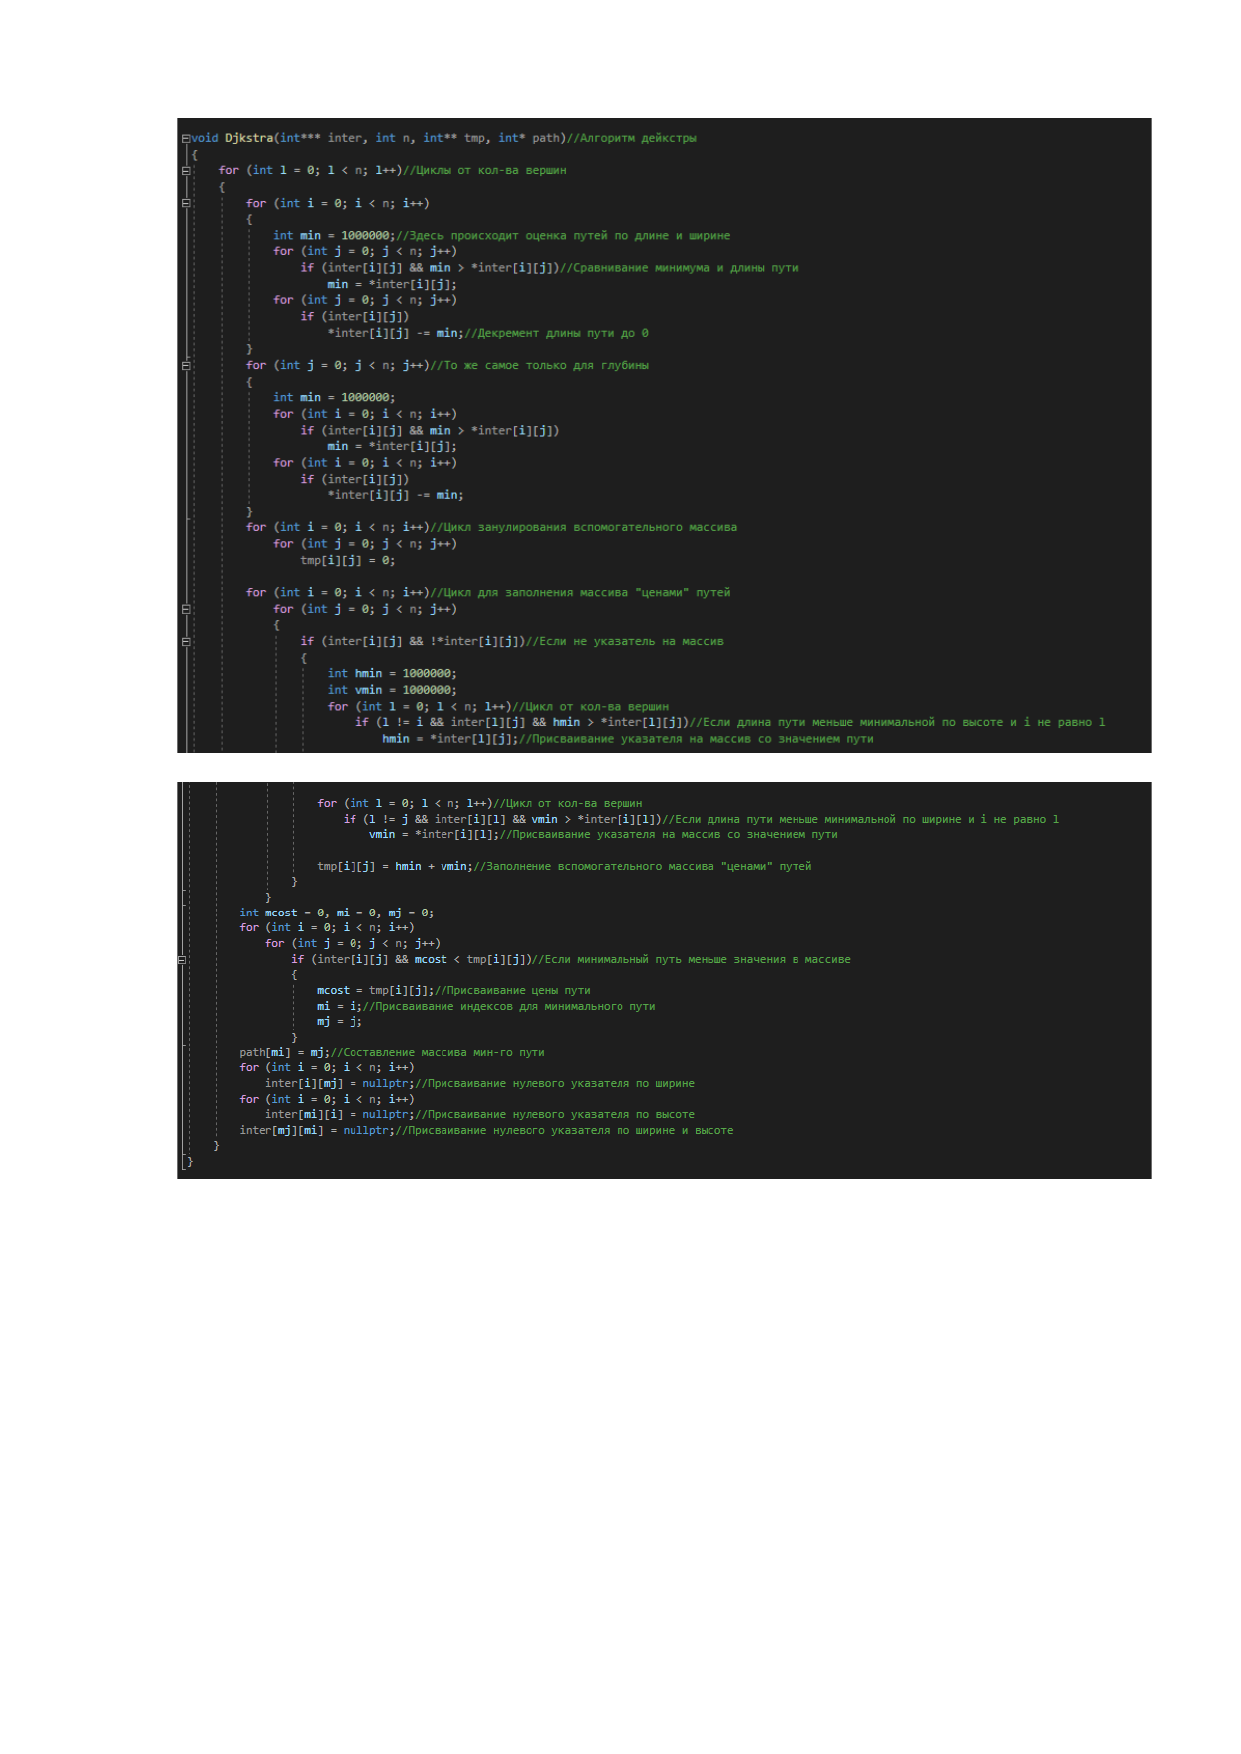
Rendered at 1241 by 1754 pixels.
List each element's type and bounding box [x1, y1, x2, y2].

picture [177, 118, 1152, 753]
picture [177, 782, 1152, 1179]
